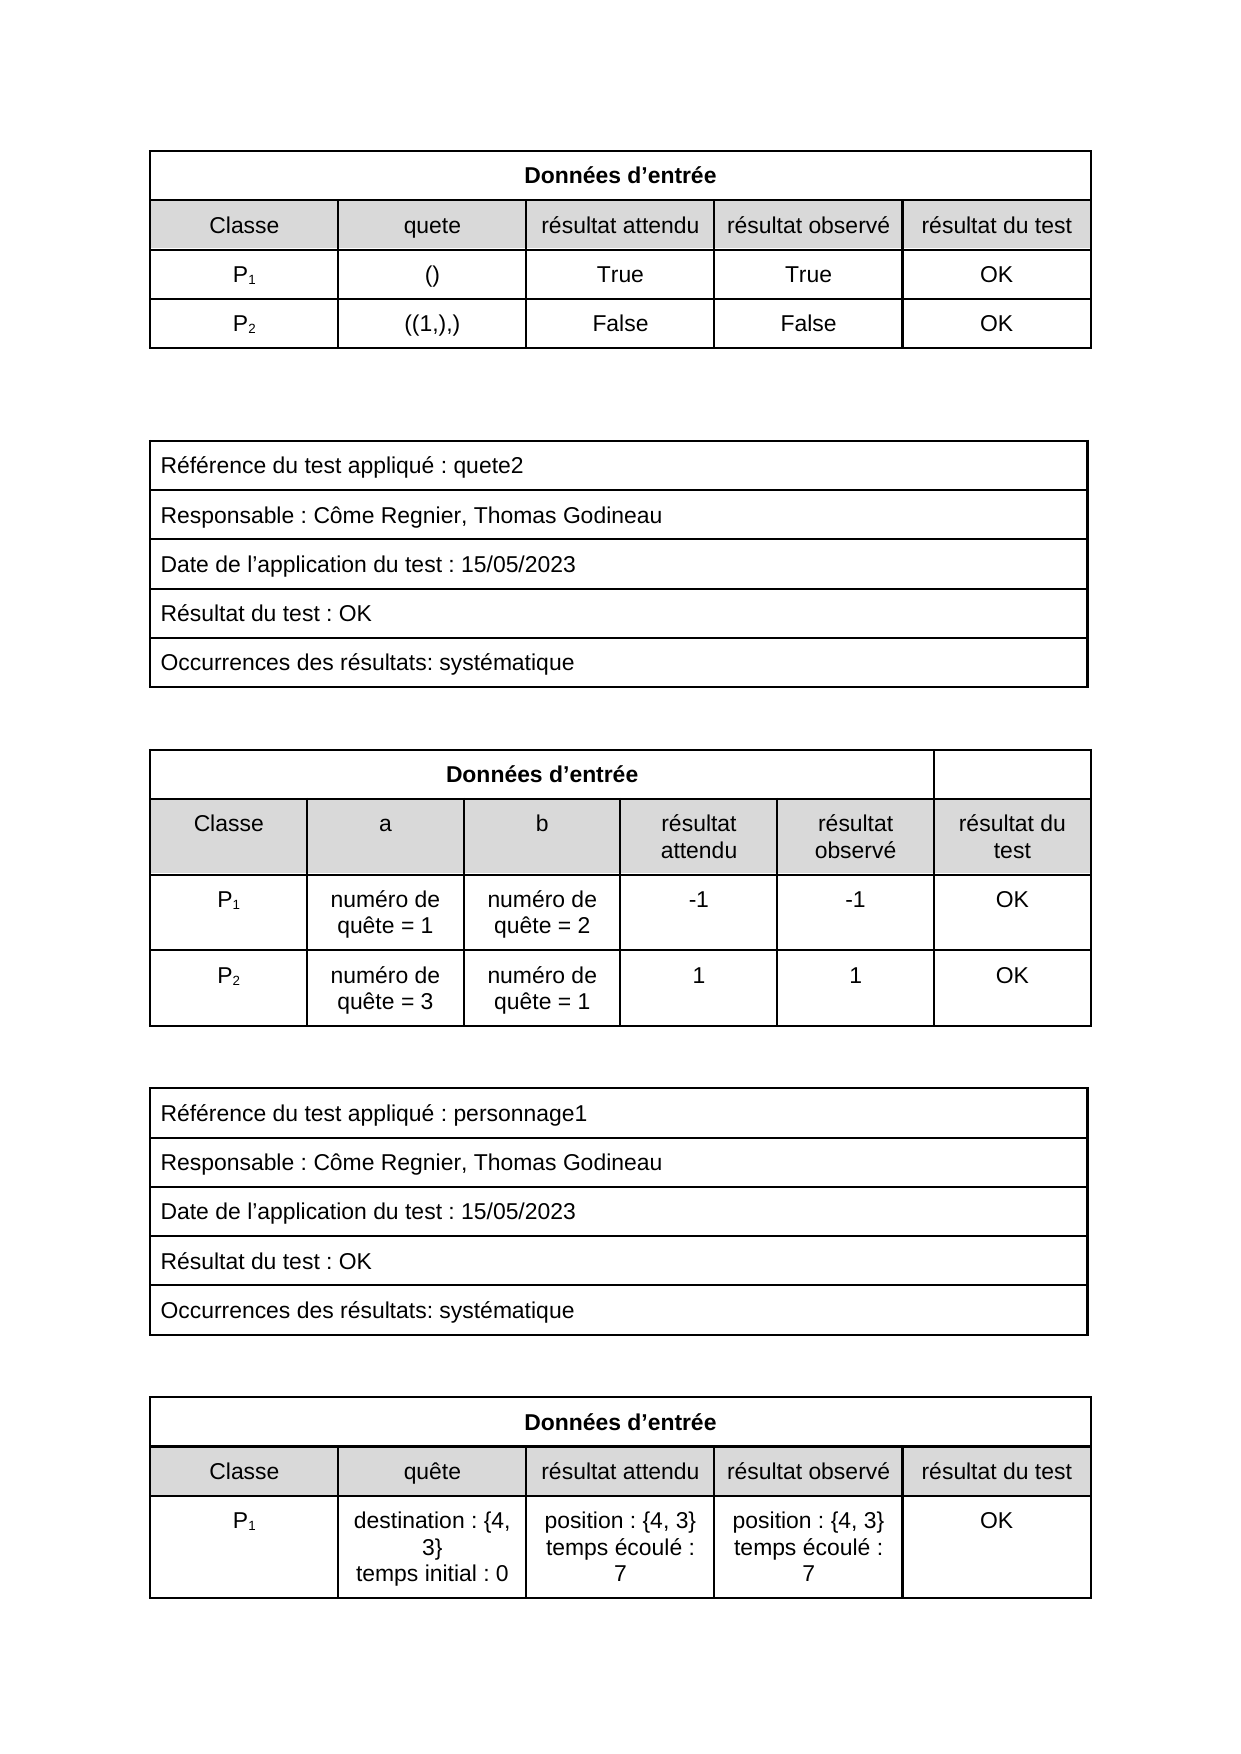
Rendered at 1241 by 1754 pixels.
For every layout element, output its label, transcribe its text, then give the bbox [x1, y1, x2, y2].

table_cell OK [935, 951, 1090, 1025]
table_cell False [715, 300, 901, 347]
table_cell Classe [151, 800, 306, 873]
table_cell -1 [778, 876, 933, 949]
table_cell position : {4, 3} temps écoulé : 7 [527, 1497, 713, 1597]
table_cell Occurrences des résultats: systématique [151, 1286, 1086, 1334]
table_cell b [465, 800, 619, 873]
table_cell Résultat du test : OK [151, 590, 1086, 637]
table_cell résultat du test [904, 1448, 1090, 1495]
table_cell a [308, 800, 463, 873]
table_cell destination : {4, 3} temps initial : 0 [339, 1497, 525, 1597]
table_cell numéro de quête = 2 [465, 876, 619, 949]
table_cell ((1,),) [339, 300, 525, 347]
table_cell P1 [151, 876, 306, 949]
table_cell Date de l’application du test : 15/05/2023 [151, 1188, 1086, 1235]
table_cell numéro de quête = 1 [308, 876, 463, 949]
table_cell OK [904, 1497, 1090, 1597]
table_cell résultat du test [904, 201, 1090, 248]
table_cell 1 [621, 951, 776, 1025]
table_cell Responsable : Côme Regnier, Thomas Godineau [151, 1139, 1086, 1186]
table_header Données d’entrée [151, 751, 933, 798]
table_cell résultat attendu [527, 1448, 713, 1495]
table_cell -1 [621, 876, 776, 949]
table_cell Classe [151, 1448, 337, 1495]
table_cell Résultat du test : OK [151, 1237, 1086, 1284]
table_cell P1 [151, 251, 337, 298]
table_cell résultat du test [935, 800, 1090, 873]
table_cell résultat observé [778, 800, 933, 873]
table_cell Classe [151, 201, 337, 248]
table_cell résultat attendu [621, 800, 776, 873]
table_cell quete [339, 201, 525, 248]
table_cell True [527, 251, 713, 298]
table_cell OK [904, 300, 1090, 347]
table_cell quête [339, 1448, 525, 1495]
table_cell Occurrences des résultats: systématique [151, 639, 1086, 686]
table_cell P1 [151, 1497, 337, 1597]
table_cell résultat observé [715, 1448, 901, 1495]
table_cell OK [935, 876, 1090, 949]
table_cell position : {4, 3} temps écoulé : 7 [715, 1497, 901, 1597]
table_cell résultat observé [715, 201, 901, 248]
table_header Données d’entrée [151, 152, 1090, 199]
table_cell Responsable : Côme Regnier, Thomas Godineau [151, 491, 1086, 538]
table_header Référence du test appliqué : personnage1 [151, 1089, 1086, 1137]
table_cell P2 [151, 300, 337, 347]
table_header Référence du test appliqué : quete2 [151, 442, 1086, 489]
table_cell numéro de quête = 3 [308, 951, 463, 1025]
table_cell OK [904, 251, 1090, 298]
table_cell () [339, 251, 525, 298]
table_cell Date de l’application du test : 15/05/2023 [151, 540, 1086, 588]
table_cell 1 [778, 951, 933, 1025]
table_cell True [715, 251, 901, 298]
table_cell False [527, 300, 713, 347]
table_header [935, 751, 1090, 798]
table_cell numéro de quête = 1 [465, 951, 619, 1025]
table_header Données d’entrée [151, 1398, 1090, 1445]
table_cell P2 [151, 951, 306, 1025]
table_cell résultat attendu [527, 201, 713, 248]
